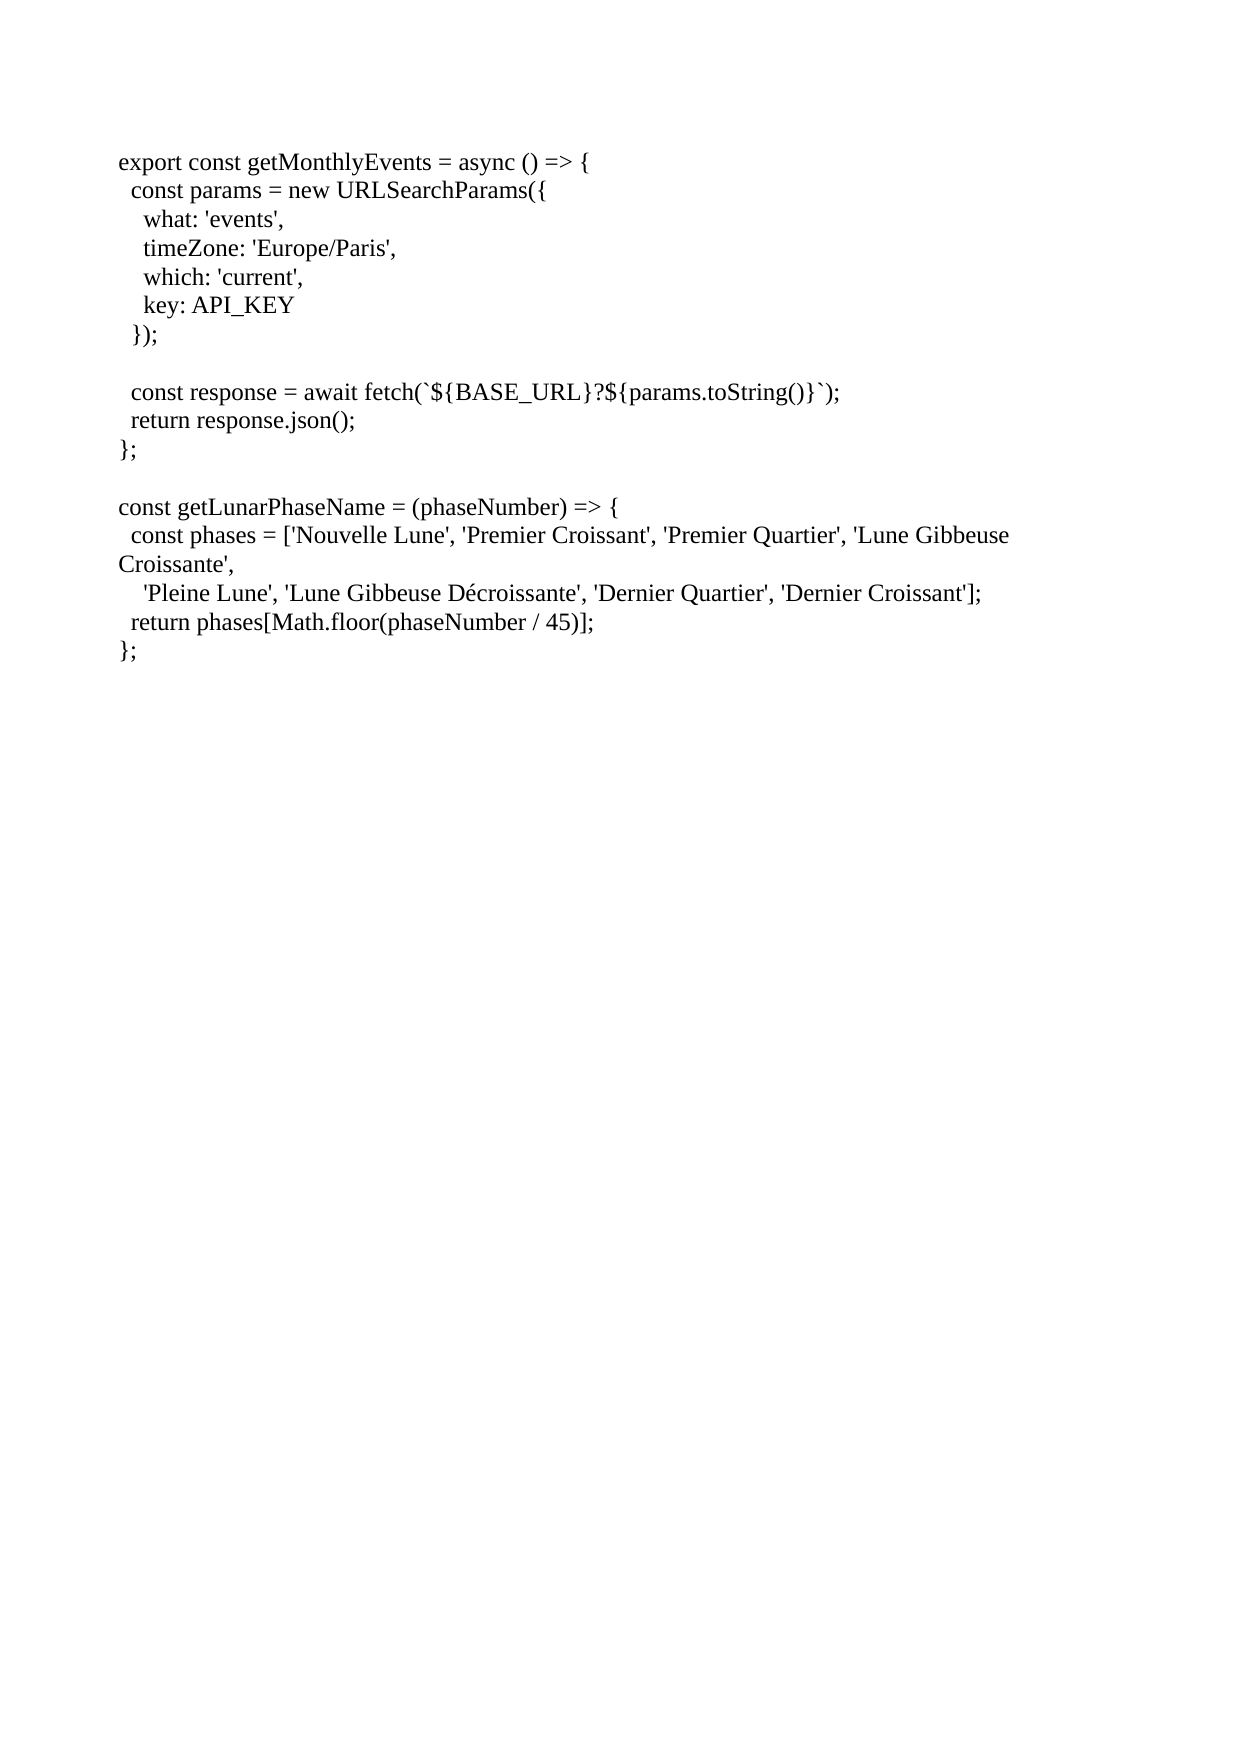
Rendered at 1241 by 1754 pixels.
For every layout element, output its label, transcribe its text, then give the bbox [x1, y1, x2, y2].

text what: 'events', [118, 204, 1122, 233]
text const response = await fetch(`${BASE_URL}?${params.toString()}`); [118, 377, 1122, 406]
text const phases = ['Nouvelle Lune', 'Premier Croissant', 'Premier Quartier', 'Lune Gibbeuse Croissante', [118, 521, 1122, 578]
text return phases[Math.floor(phaseNumber / 45)]; [118, 607, 1122, 636]
text which: 'current', [118, 262, 1122, 291]
text }; [118, 434, 1122, 463]
text key: API_KEY [118, 291, 1122, 319]
text export const getMonthlyEvents = async () => { [118, 147, 1122, 176]
text timeZone: 'Europe/Paris', [118, 233, 1122, 262]
text 'Pleine Lune', 'Lune Gibbeuse Décroissante', 'Dernier Quartier', 'Dernier Croissant']; [118, 578, 1122, 607]
text const params = new URLSearchParams({ [118, 176, 1122, 204]
text return response.json(); [118, 406, 1122, 434]
text }); [118, 319, 1122, 348]
text }; [118, 636, 1122, 664]
text const getLunarPhaseName = (phaseNumber) => { [118, 492, 1122, 521]
